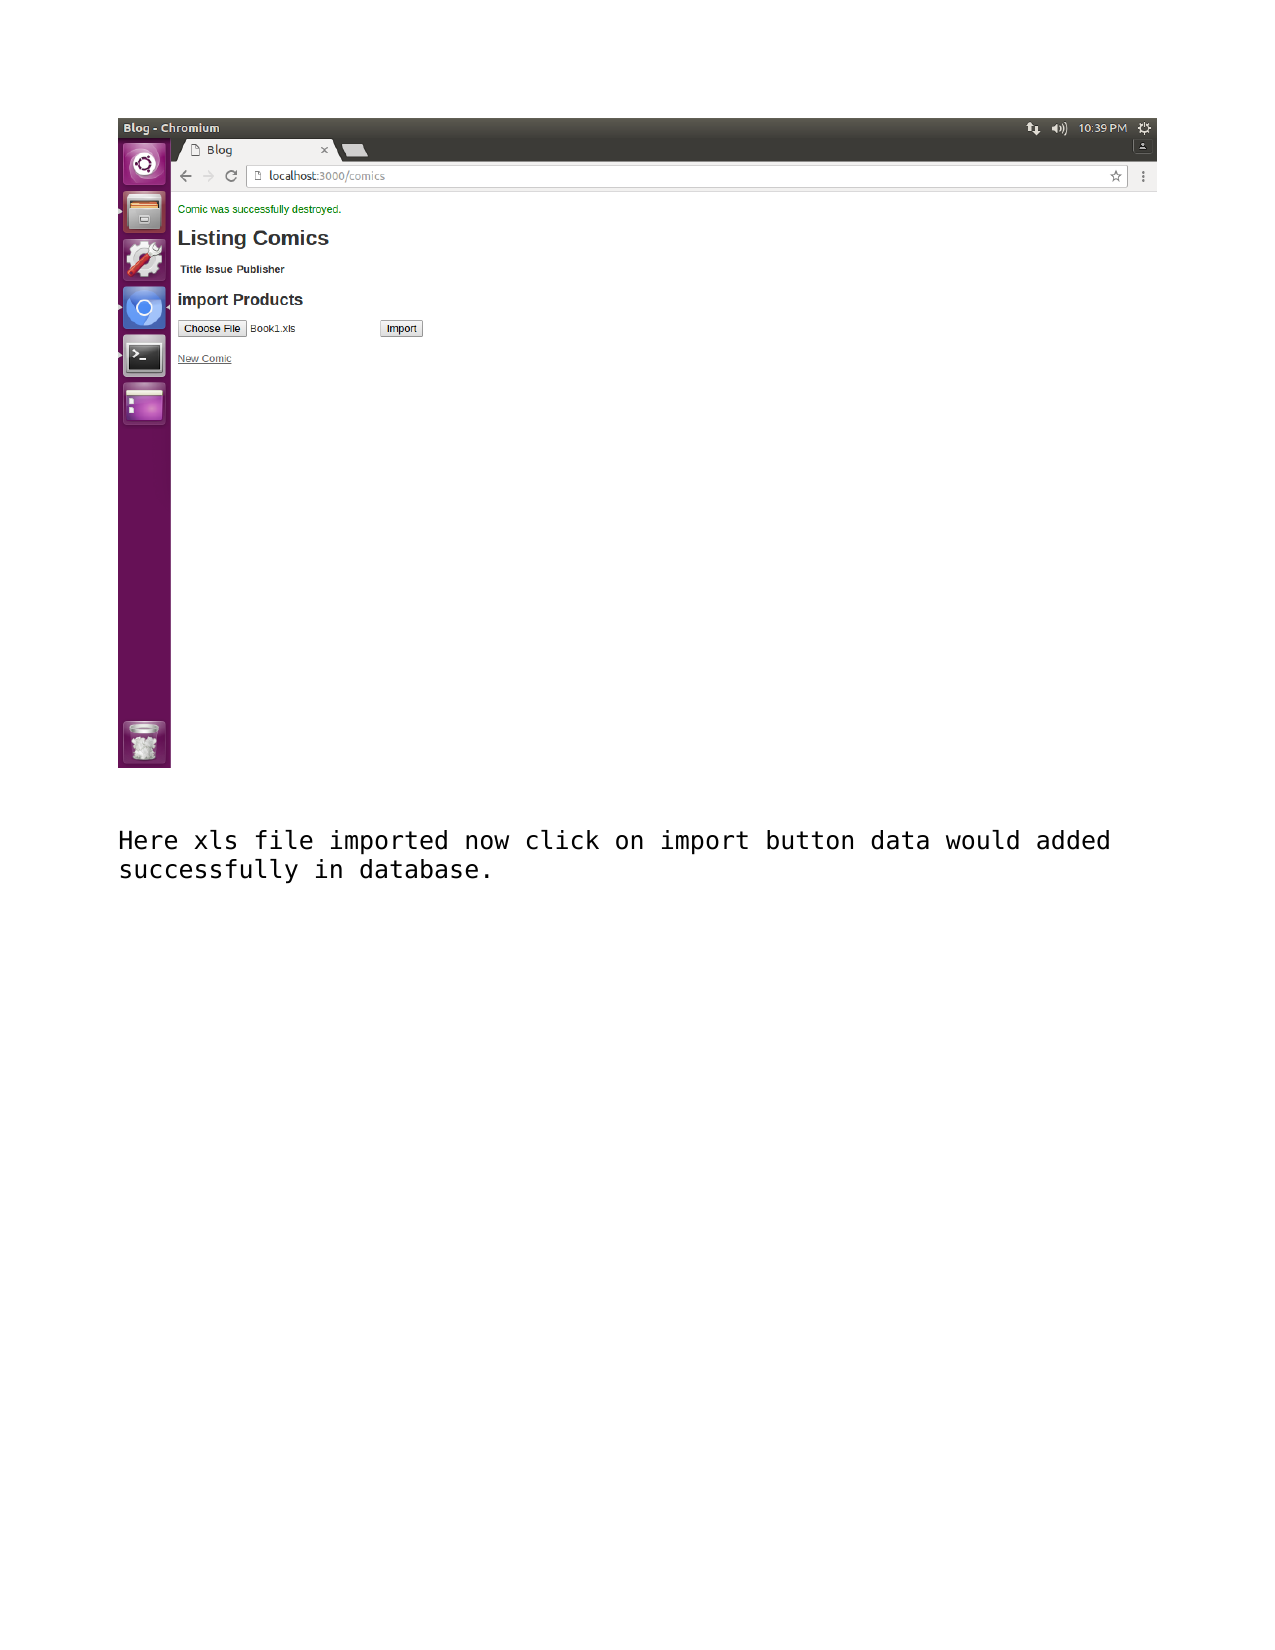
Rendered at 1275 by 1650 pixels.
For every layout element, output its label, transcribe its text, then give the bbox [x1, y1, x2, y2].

text Here xls file imported now click on import button data would added successfully in database. [118, 826, 1157, 884]
picture [118, 118, 1157, 768]
